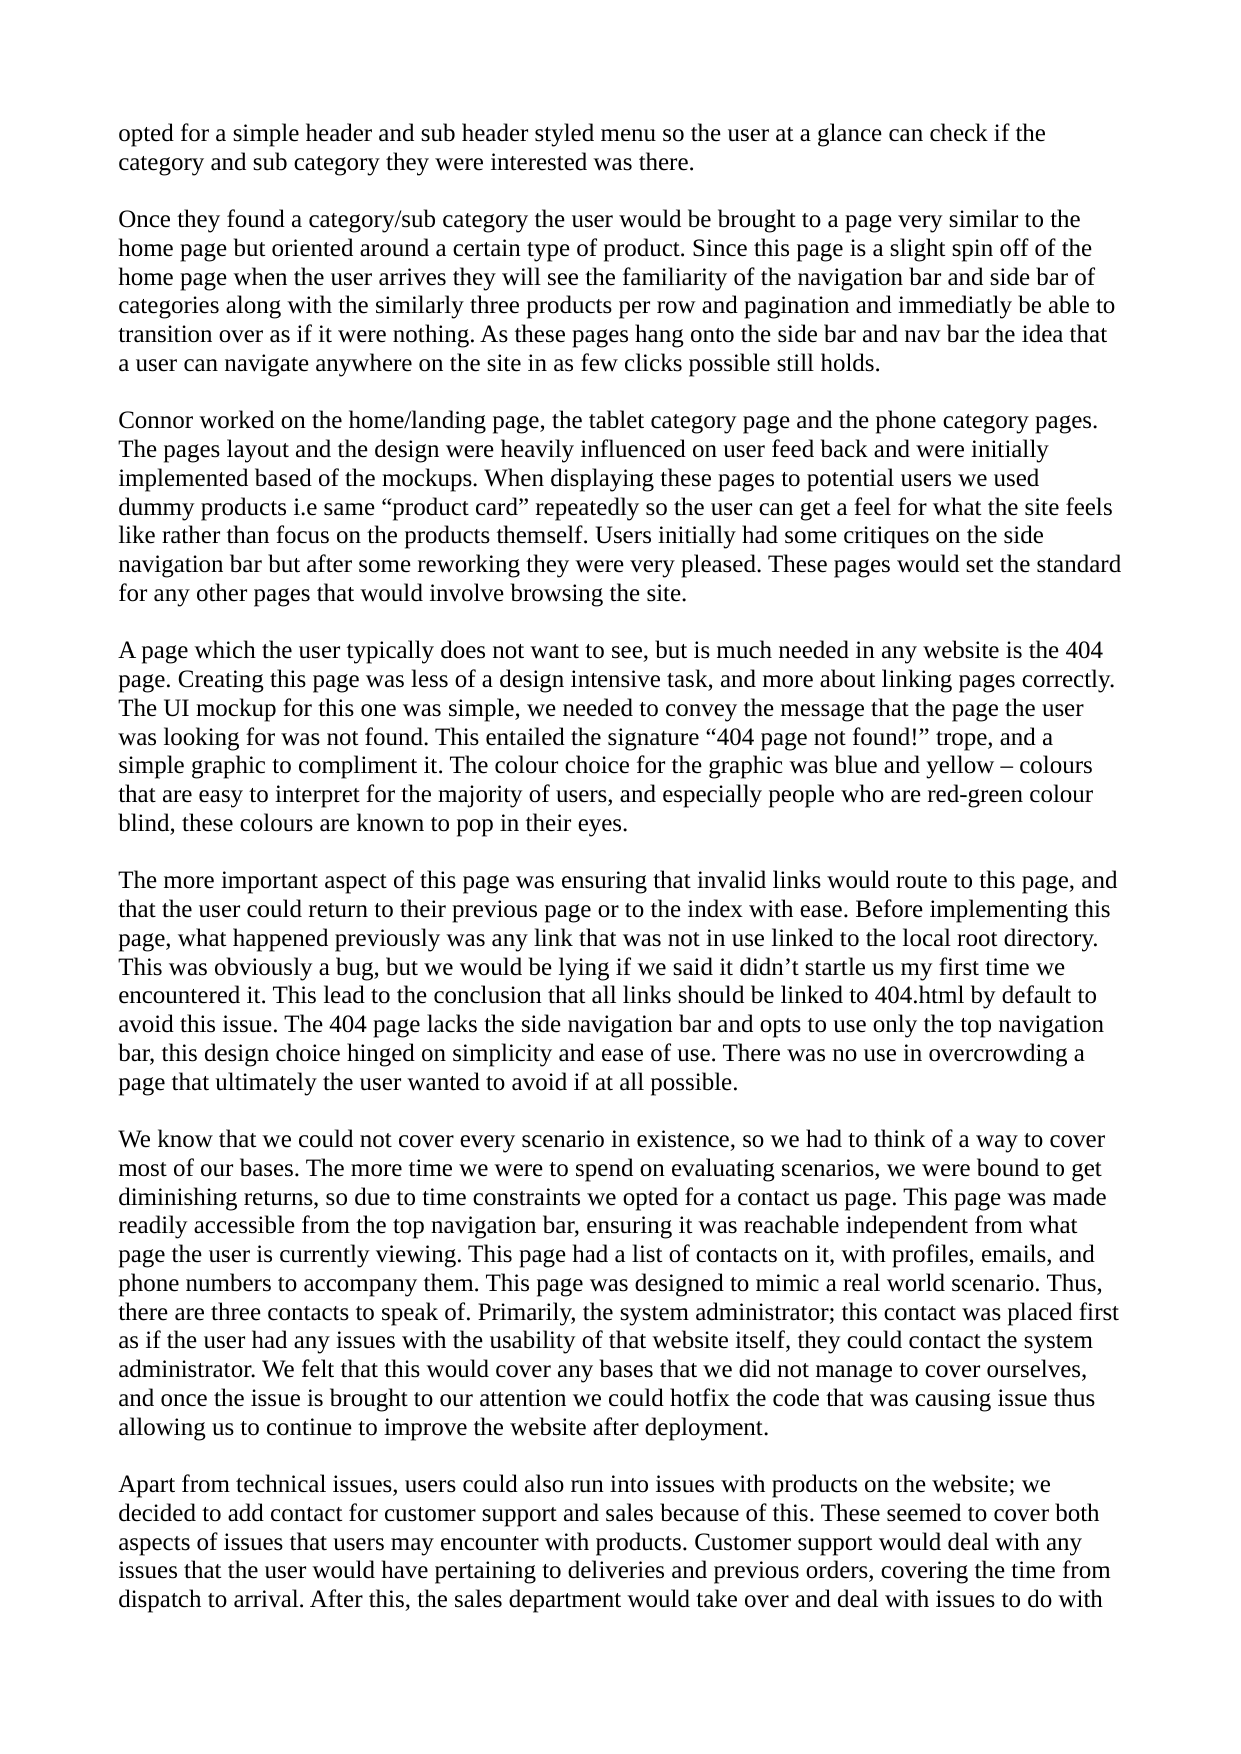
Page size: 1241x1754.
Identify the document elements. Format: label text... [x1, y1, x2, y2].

text Connor worked on the home/landing page, the tablet category page and the phone category pages. The pages layout and the design were heavily influenced on user feed back and were initially implemented based of the mockups. When displaying these pages to potential users we used dummy products i.e same “product card” repeatedly so the user can get a feel for what the site feels like rather than focus on the products themself. Users initially had some critiques on the side navigation bar but after some reworking they were very pleased. These pages would set the standard for any other pages that would involve browsing the site. [118, 406, 1122, 607]
text Apart from technical issues, users could also run into issues with products on the website; we decided to add contact for customer support and sales because of this. These seemed to cover both aspects of issues that users may encounter with products. Customer support would deal with any issues that the user would have pertaining to deliveries and previous orders, covering the time from dispatch to arrival. After this, the sales department would take over and deal with issues to do with [118, 1469, 1122, 1613]
text Once they found a category/sub category the user would be brought to a page very similar to the home page but oriented around a certain type of product. Since this page is a slight spin off of the home page when the user arrives they will see the familiarity of the navigation bar and side bar of categories along with the similarly three products per row and pagination and immediatly be able to transition over as if it were nothing. As these pages hang onto the side bar and nav bar the idea that a user can navigate anywhere on the site in as few clicks possible still holds. [118, 204, 1122, 377]
text The more important aspect of this page was ensuring that invalid links would route to this page, and that the user could return to their previous page or to the index with ease. Before implementing this page, what happened previously was any link that was not in use linked to the local root directory. This was obviously a bug, but we would be lying if we said it didn’t startle us my first time we encountered it. This lead to the conclusion that all links should be linked to 404.html by default to avoid this issue. The 404 page lacks the side navigation bar and opts to use only the top navigation bar, this design choice hinged on simplicity and ease of use. There was no use in overcrowding a page that ultimately the user wanted to avoid if at all possible. [118, 866, 1122, 1096]
text A page which the user typically does not want to see, but is much needed in any website is the 404 page. Creating this page was less of a design intensive task, and more about linking pages correctly. The UI mockup for this one was simple, we needed to convey the message that the page the user was looking for was not found. This entailed the signature “404 page not found!” trope, and a simple graphic to compliment it. The colour choice for the graphic was blue and yellow – colours that are easy to interpret for the majority of users, and especially people who are red-green colour blind, these colours are known to pop in their eyes. [118, 636, 1122, 837]
text We know that we could not cover every scenario in existence, so we had to think of a way to cover most of our bases. The more time we were to spend on evaluating scenarios, we were bound to get diminishing returns, so due to time constraints we opted for a contact us page. This page was made readily accessible from the top navigation bar, ensuring it was reachable independent from what page the user is currently viewing. This page had a list of contacts on it, with profiles, emails, and phone numbers to accompany them. This page was designed to mimic a real world scenario. Thus, there are three contacts to speak of. Primarily, the system administrator; this contact was placed first as if the user had any issues with the usability of that website itself, they could contact the system administrator. We felt that this would cover any bases that we did not manage to cover ourselves, and once the issue is brought to our attention we could hotfix the code that was causing issue thus allowing us to continue to improve the website after deployment. [118, 1124, 1122, 1441]
text opted for a simple header and sub header styled menu so the user at a glance can check if the category and sub category they were interested was there. [118, 118, 1122, 176]
